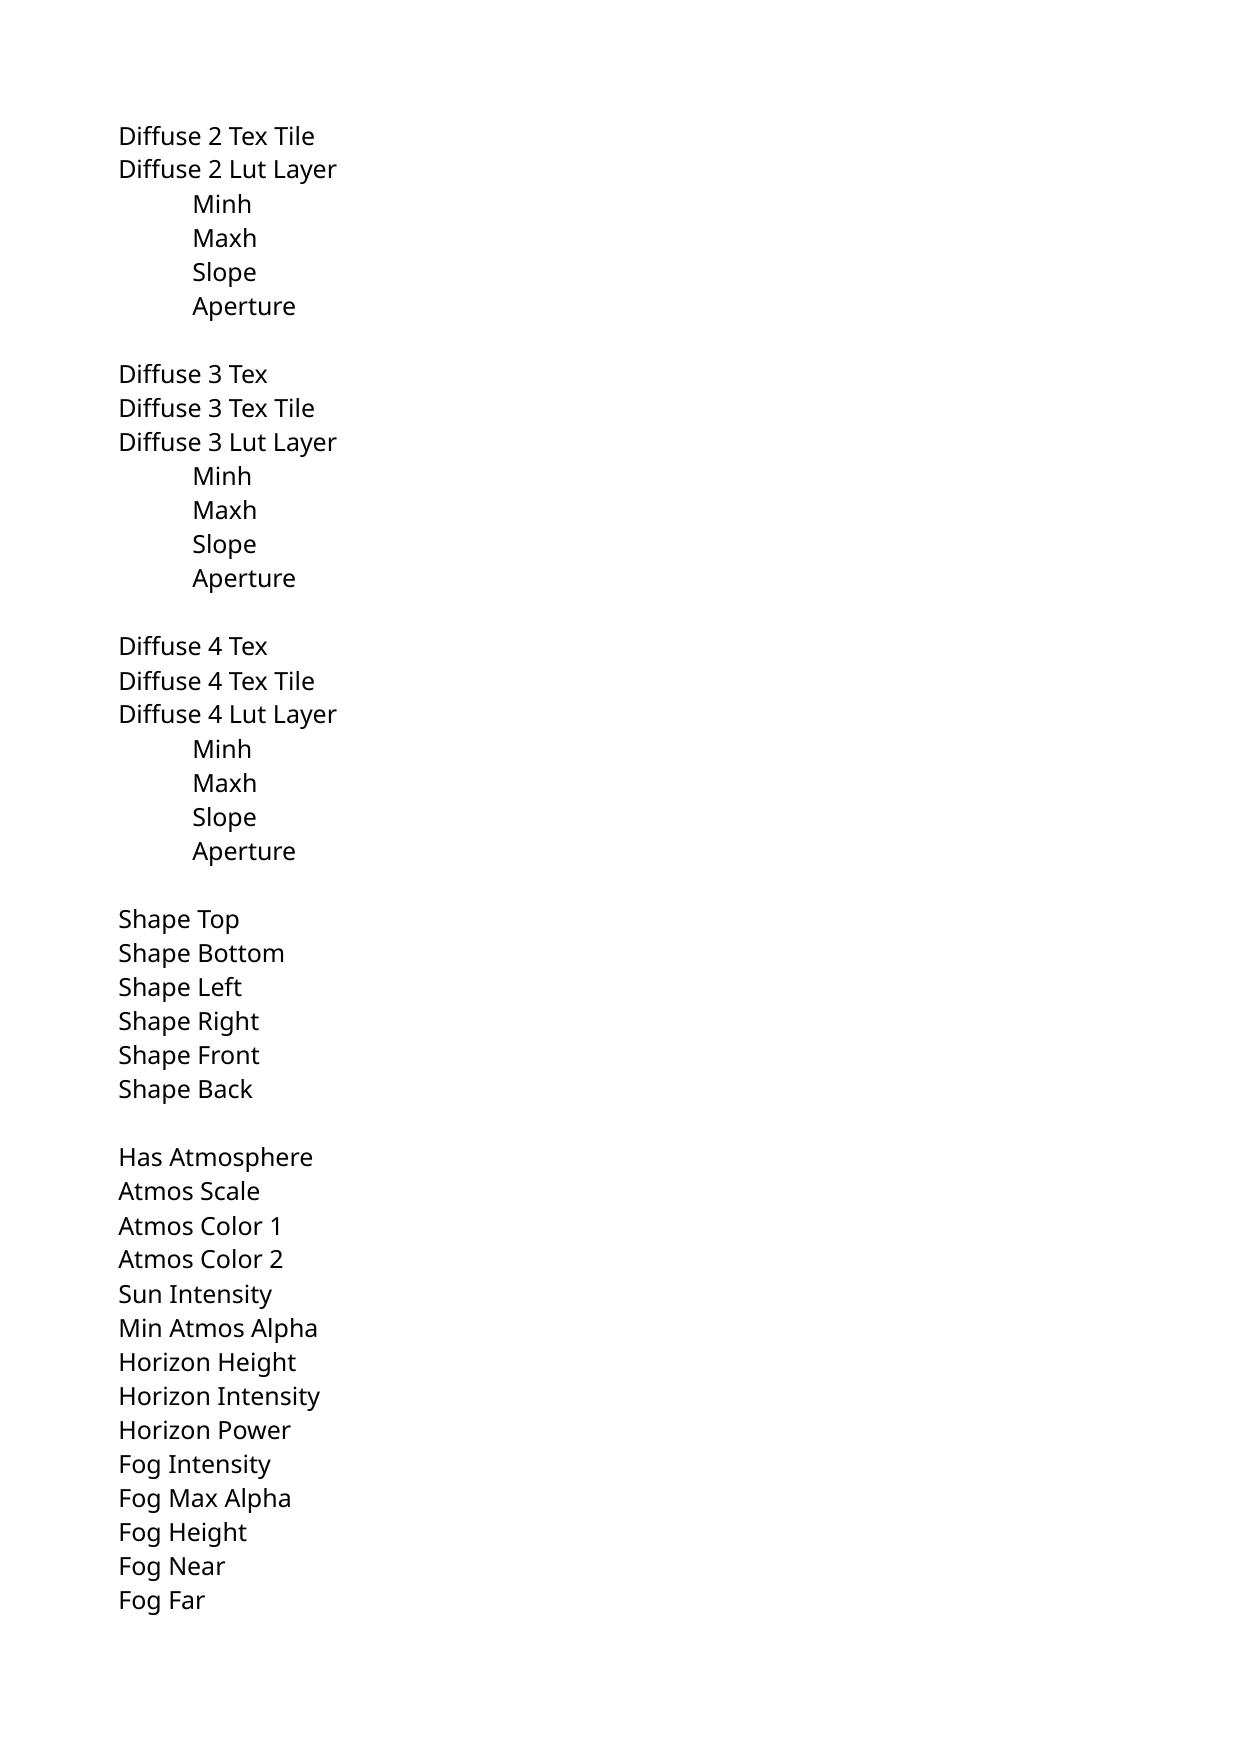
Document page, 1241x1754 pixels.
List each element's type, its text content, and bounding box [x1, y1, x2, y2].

text Slope [118, 254, 1122, 288]
text Atmos Color 2 [118, 1242, 1122, 1276]
text Min Atmos Alpha [118, 1310, 1122, 1344]
text Horizon Power [118, 1412, 1122, 1447]
text Maxh [118, 493, 1122, 527]
text Shape Right [118, 1004, 1122, 1038]
text Fog Near [118, 1549, 1122, 1583]
text Minh [118, 459, 1122, 493]
text Aperture [118, 833, 1122, 867]
text Diffuse 3 Lut Layer [118, 425, 1122, 459]
text Maxh [118, 220, 1122, 254]
text Atmos Scale [118, 1174, 1122, 1208]
text Diffuse 4 Tex [118, 629, 1122, 663]
text Diffuse 4 Lut Layer [118, 697, 1122, 731]
text Diffuse 2 Lut Layer [118, 152, 1122, 186]
text Horizon Height [118, 1344, 1122, 1378]
text Shape Top [118, 902, 1122, 936]
text Has Atmosphere [118, 1140, 1122, 1174]
text Shape Bottom [118, 936, 1122, 970]
text Diffuse 3 Tex Tile [118, 391, 1122, 425]
text Diffuse 4 Tex Tile [118, 663, 1122, 697]
text Horizon Intensity [118, 1378, 1122, 1412]
text Shape Front [118, 1038, 1122, 1072]
text Aperture [118, 561, 1122, 595]
text Fog Height [118, 1515, 1122, 1549]
text Shape Left [118, 970, 1122, 1004]
text Fog Max Alpha [118, 1481, 1122, 1515]
text Diffuse 3 Tex [118, 357, 1122, 391]
text Fog Far [118, 1583, 1122, 1617]
text Maxh [118, 765, 1122, 799]
text Sun Intensity [118, 1276, 1122, 1310]
text Fog Intensity [118, 1447, 1122, 1481]
text Minh [118, 186, 1122, 220]
text Atmos Color 1 [118, 1208, 1122, 1242]
text Minh [118, 731, 1122, 765]
text Aperture [118, 288, 1122, 322]
text Slope [118, 527, 1122, 561]
text Diffuse 2 Tex Tile [118, 118, 1122, 152]
text Shape Back [118, 1072, 1122, 1106]
text Slope [118, 799, 1122, 833]
